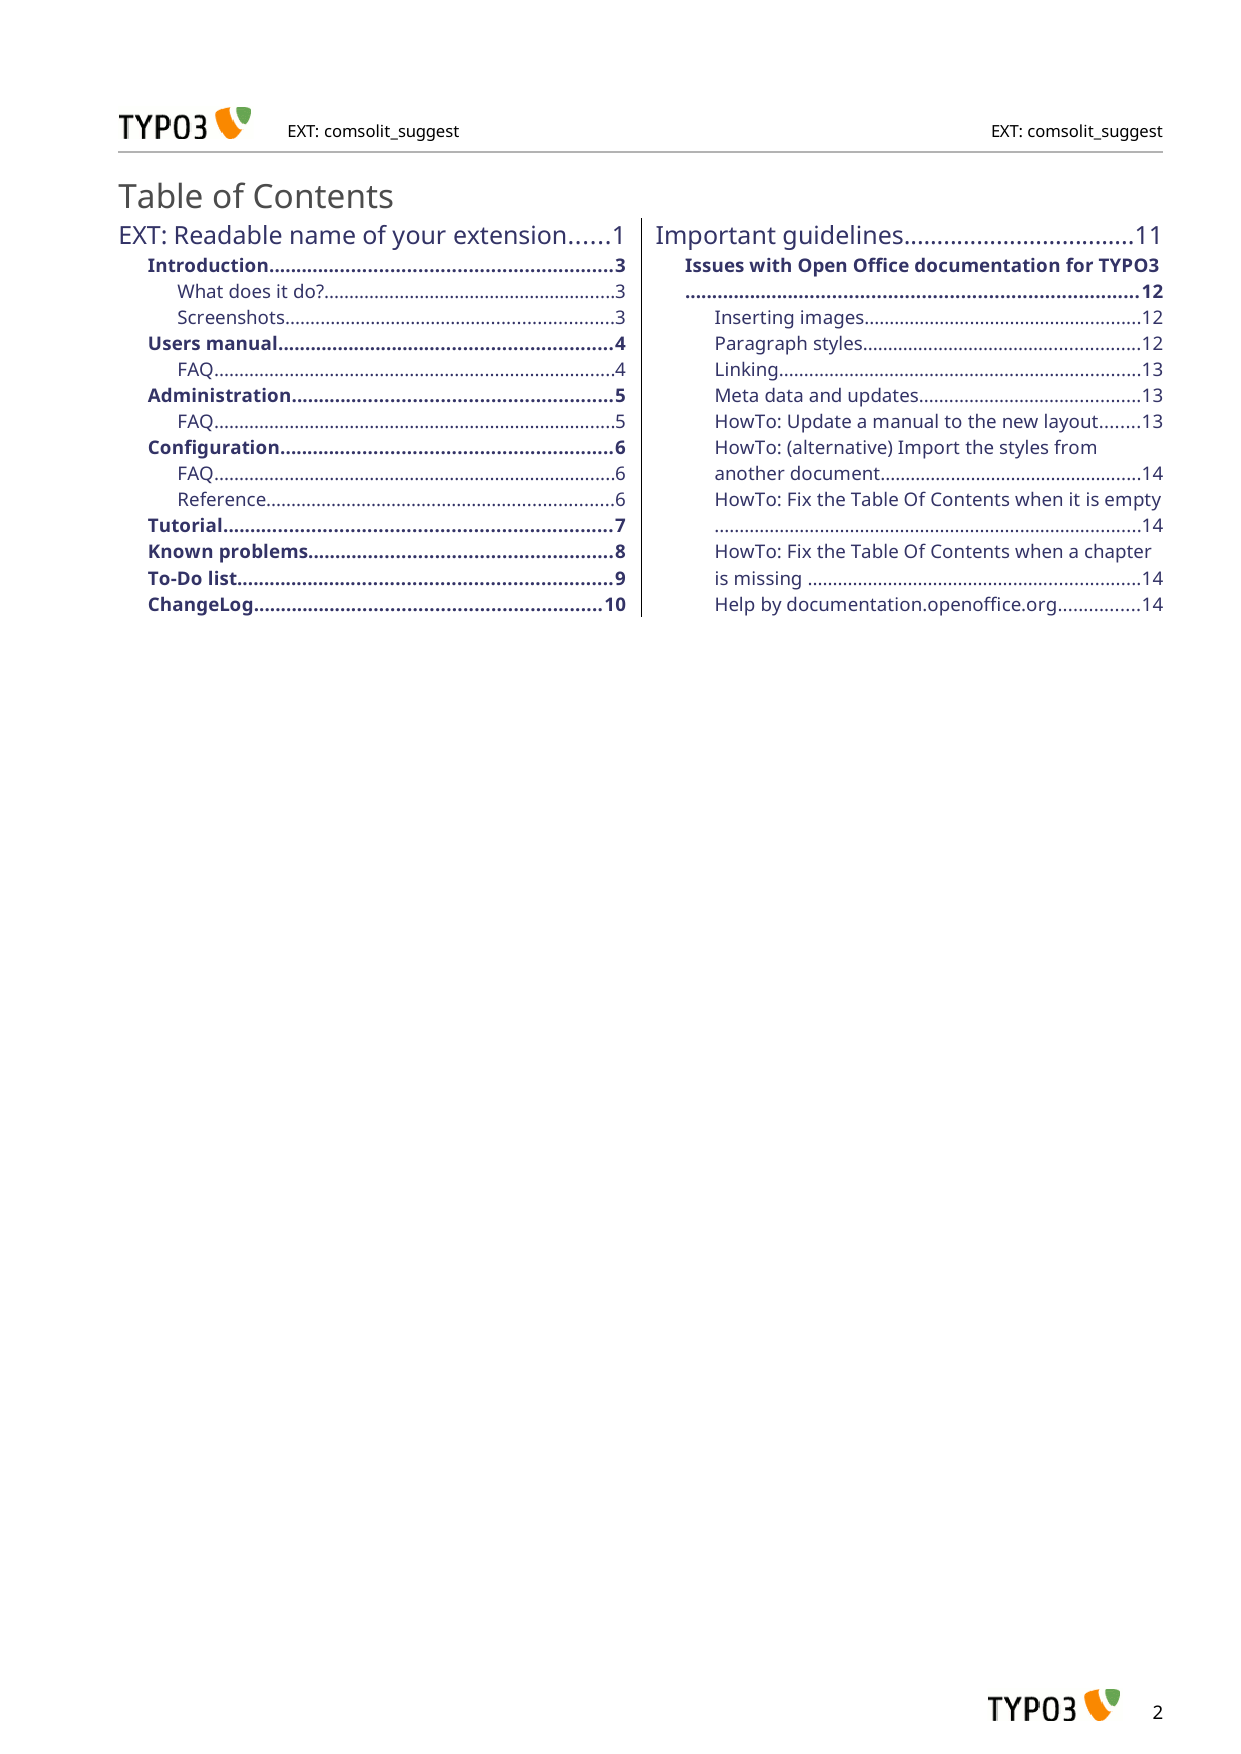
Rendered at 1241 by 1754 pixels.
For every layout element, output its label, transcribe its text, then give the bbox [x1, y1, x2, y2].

text HowTo: Fix the Table Of Contents when it is empty 14 [714, 486, 1163, 538]
text Help by documentation.openoffice.org 14 [714, 591, 1163, 617]
text Meta data and updates 13 [714, 382, 1163, 408]
text Tutorial 7 [148, 512, 626, 538]
picture [118, 106, 254, 139]
text ChangeLog 10 [148, 591, 626, 617]
text Administration 5 [148, 382, 626, 408]
text HowTo: Update a manual to the new layout 13 [714, 408, 1163, 434]
text HowTo: (alternative) Import the styles from another document 14 [714, 434, 1163, 486]
text EXT: Readable name of your extension 1 [118, 218, 626, 252]
text Inserting images 12 [714, 304, 1163, 330]
text FAQ 4 [177, 356, 626, 382]
text Important guidelines 11 [655, 218, 1163, 252]
text Known problems 8 [148, 538, 626, 564]
text Issues with Open Office documentation for TYPO3 12 [685, 252, 1163, 304]
text FAQ 5 [177, 408, 626, 434]
text Linking 13 [714, 356, 1163, 382]
text To-Do list 9 [148, 564, 626, 591]
text Reference 6 [177, 486, 626, 512]
text Configuration 6 [148, 434, 626, 460]
text Screenshots 3 [177, 304, 626, 330]
text What does it do? 3 [177, 278, 626, 304]
text Users manual 4 [148, 330, 626, 356]
text FAQ 6 [177, 460, 626, 486]
text Paragraph styles 12 [714, 330, 1163, 356]
text HowTo: Fix the Table Of Contents when a chapter is missing 14 [714, 538, 1163, 591]
text Introduction 3 [148, 252, 626, 278]
subtitle Table of Contents [118, 172, 1163, 218]
picture [987, 1688, 1123, 1721]
